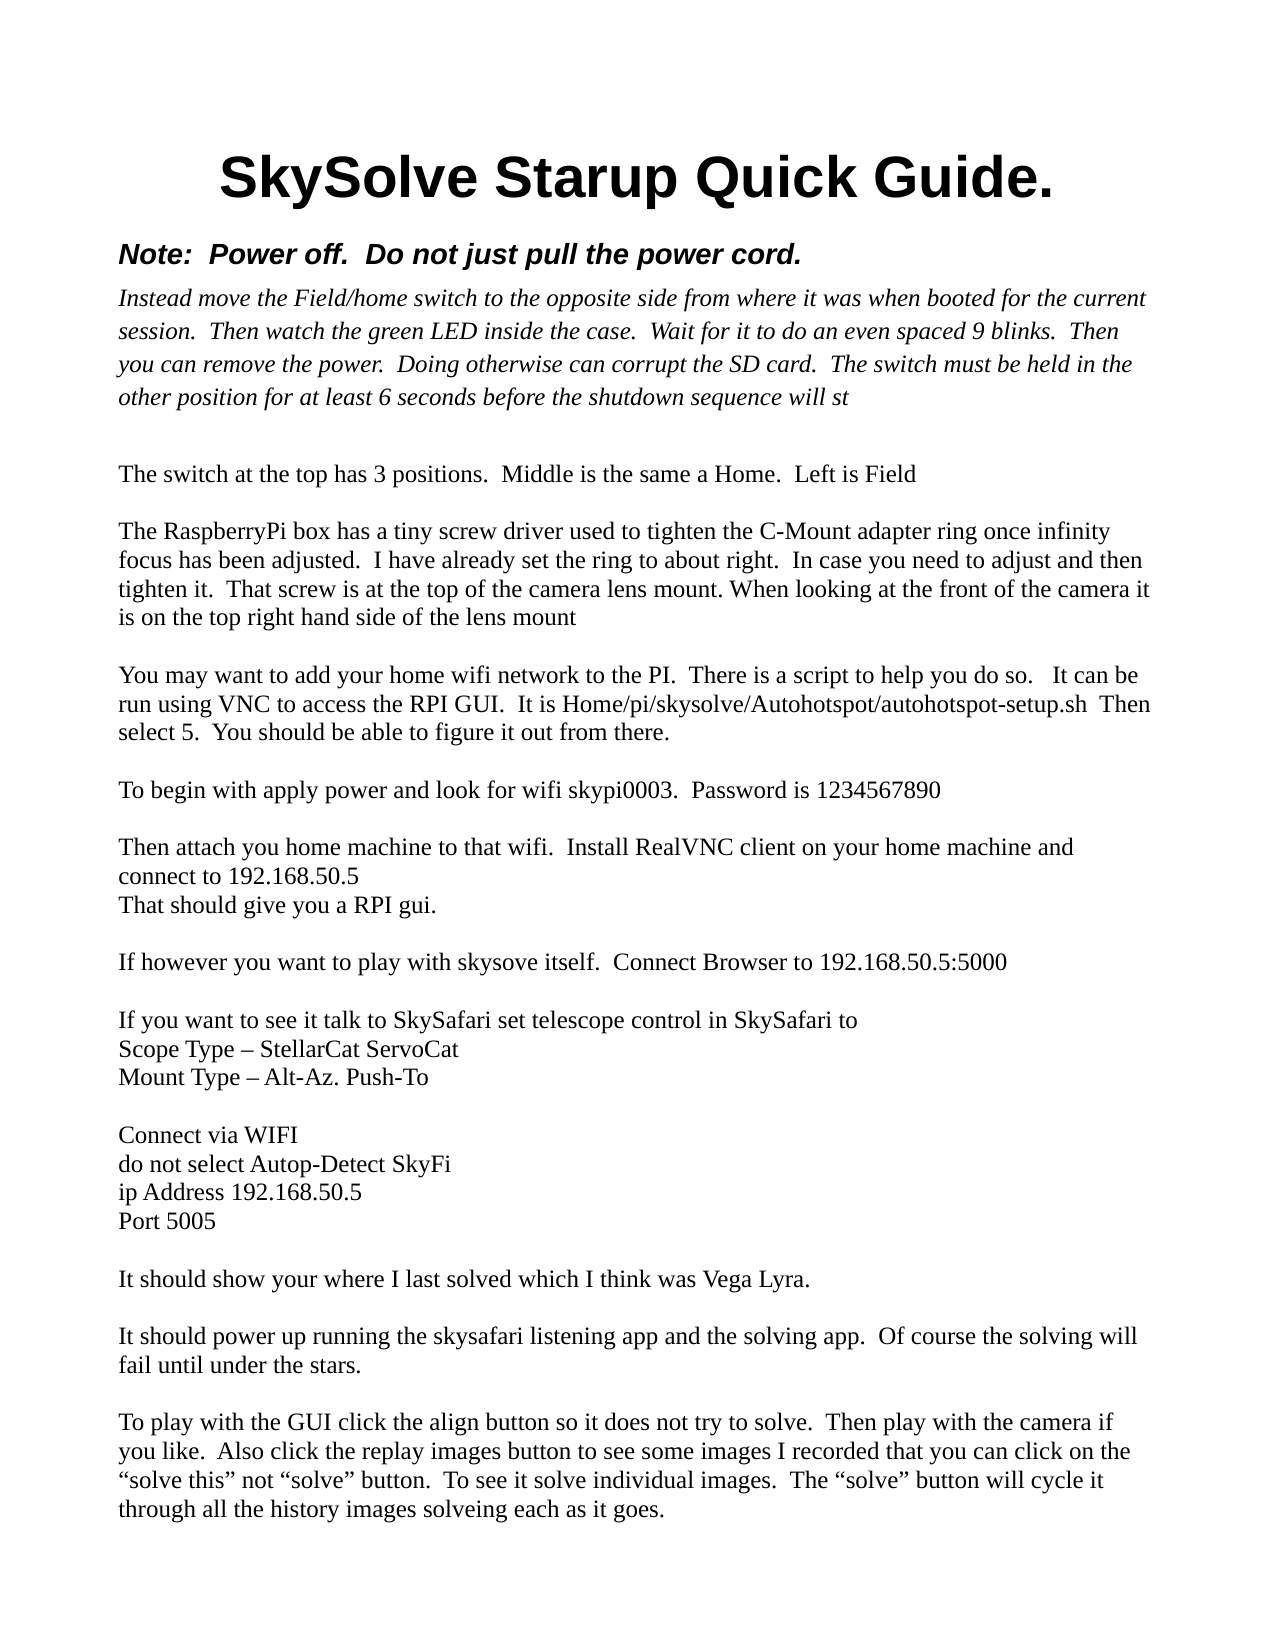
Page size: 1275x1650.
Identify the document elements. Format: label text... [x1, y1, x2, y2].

text ip Address 192.168.50.5 [118, 1177, 1157, 1206]
text Scope Type – StellarCat ServoCat [118, 1034, 1157, 1062]
text The switch at the top has 3 positions. Middle is the same a Home. Left is Field [118, 459, 1157, 487]
text Then attach you home machine to that wifi. Install RealVNC client on your home machine and connect to 192.168.50.5 [118, 832, 1157, 890]
text It should show your where I last solved which I think was Vega Lyra. [118, 1264, 1157, 1292]
text Mount Type – Alt-Az. Push-To [118, 1062, 1157, 1091]
text Port 5005 [118, 1206, 1157, 1235]
text If you want to see it talk to SkySafari set telescope control in SkySafari to [118, 1005, 1157, 1034]
text To begin with apply power and look for wifi skypi0003. Password is 1234567890 [118, 775, 1157, 804]
text Instead move the Field/home switch to the opposite side from where it was when booted for the current session. Then watch the green LED inside the case. Wait for it to do an even spaced 9 blinks. Then you can remove the power. Doing otherwise can corrupt the SD card. The switch must be held in the other position for at least 6 seconds before the shutdown sequence will st [118, 283, 1157, 411]
text That should give you a RPI gui. [118, 890, 1157, 919]
text You may want to add your home wifi network to the PI. There is a script to help you do so. It can be run using VNC to access the RPI GUI. It is Home/pi/skysolve/Autohotspot/autohotspot-setup.sh Then select 5. You should be able to figure it out from there. [118, 660, 1157, 746]
title SkySolve Starup Quick Guide. [118, 143, 1157, 210]
text To play with the GUI click the align button so it does not try to solve. Then play with the camera if you like. Also click the replay images button to see some images I recorded that you can click on the “solve this” not “solve” button. To see it solve individual images. The “solve” button will cycle it through all the history images solveing each as it goes. [118, 1407, 1157, 1522]
text The RaspberryPi box has a tiny screw driver used to tighten the C-Mount adapter ring once infinity focus has been adjusted. I have already set the ring to about right. In case you need to adjust and then tighten it. That screw is at the top of the camera lens mount. When looking at the front of the camera it is on the top right hand side of the lens mount [118, 516, 1157, 631]
text It should power up running the skysafari listening app and the solving app. Of course the solving will fail until under the stars. [118, 1321, 1157, 1379]
text If however you want to play with skysove itself. Connect Browser to 192.168.50.5:5000 [118, 947, 1157, 976]
subtitle Note: Power off. Do not just pull the power cord. [118, 237, 1157, 271]
text Connect via WIFI [118, 1120, 1157, 1149]
text do not select Autop-Detect SkyFi [118, 1149, 1157, 1177]
